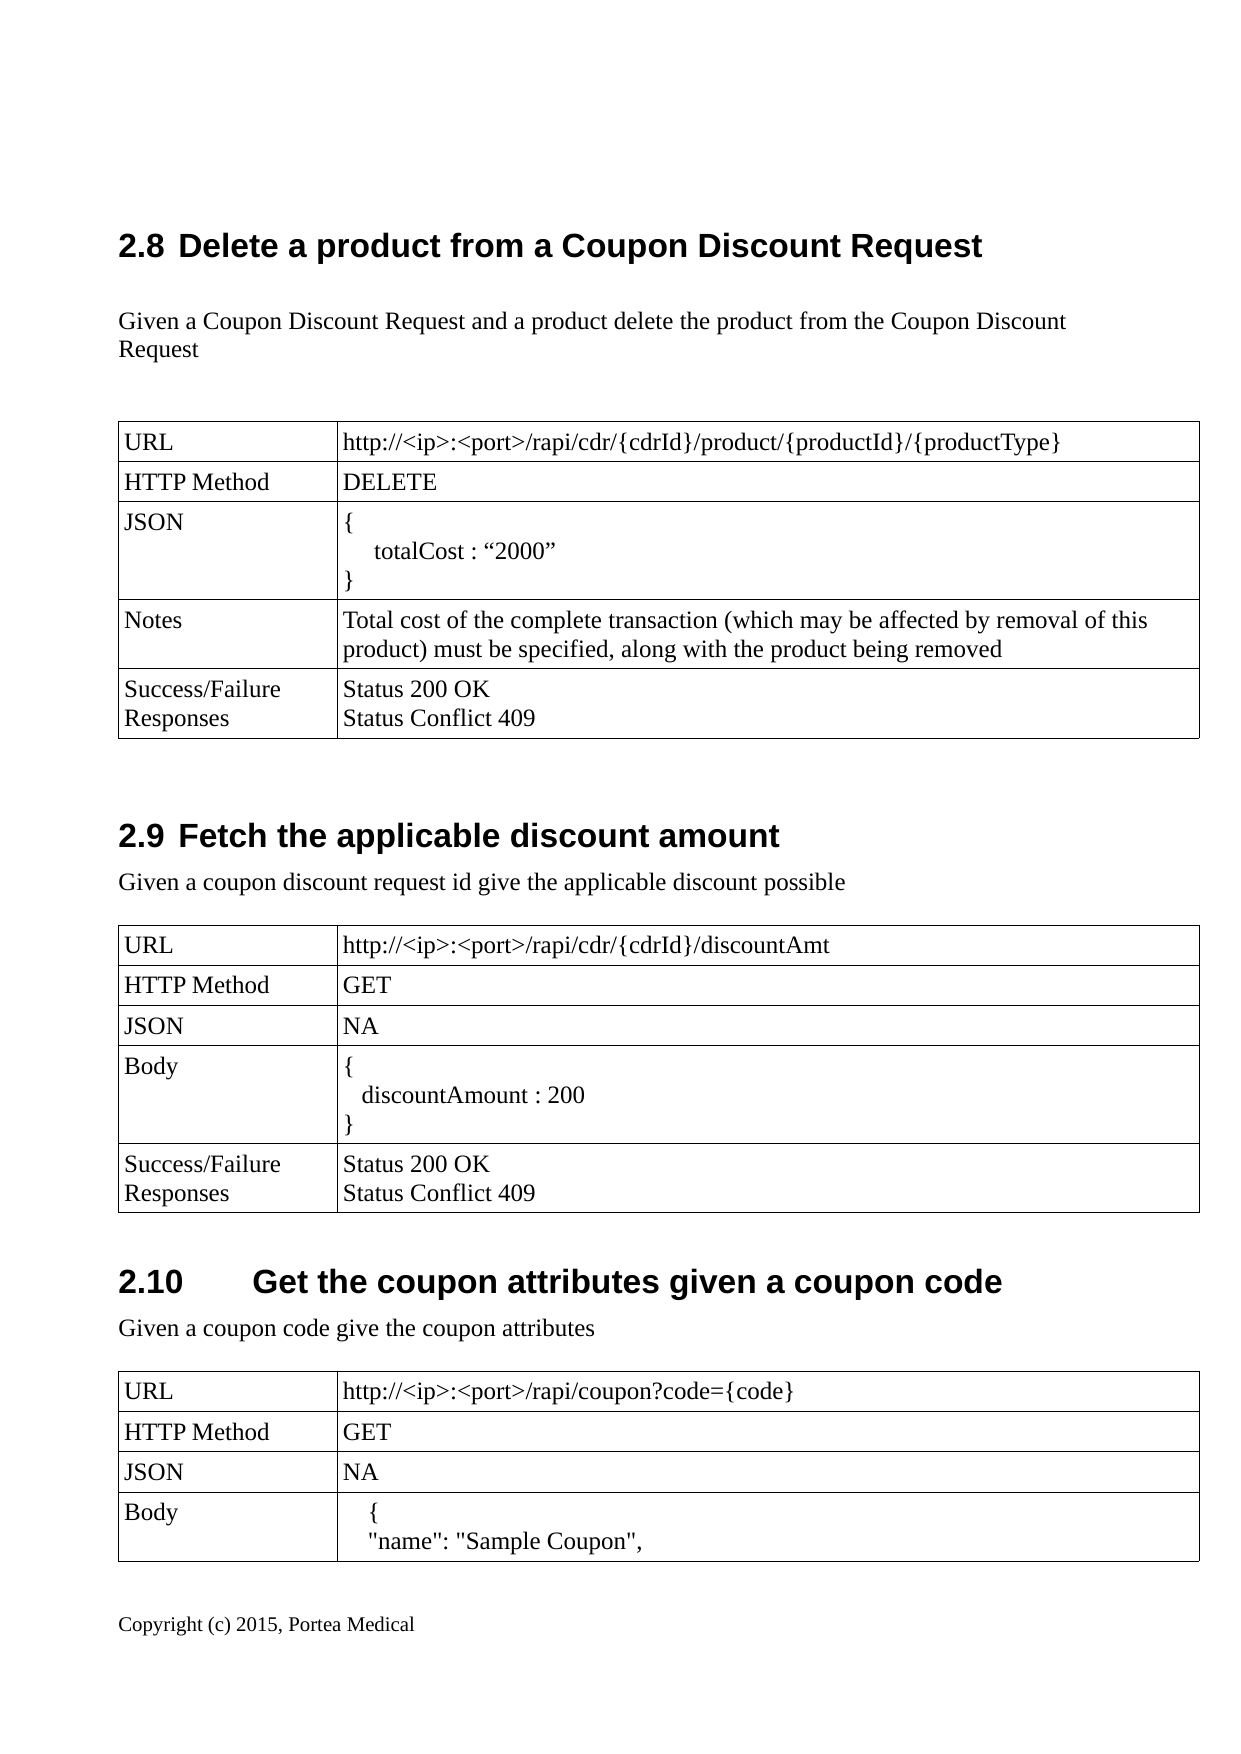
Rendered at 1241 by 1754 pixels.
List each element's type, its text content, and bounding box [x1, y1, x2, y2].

text Given a coupon discount request id give the applicable discount possible [118, 867, 1122, 896]
table_cell { "name": "Sample Coupon", [338, 1493, 1199, 1561]
table_header URL [119, 1372, 337, 1411]
table_cell Body [119, 1046, 337, 1143]
table_cell Total cost of the complete transaction (which may be affected by removal of this product) must be specified, along with the product being removed [338, 600, 1199, 668]
table_cell DELETE [338, 462, 1199, 501]
subtitle Get the coupon attributes given a coupon code [118, 1262, 1122, 1301]
table_cell Status 200 OK Status Conflict 409 [338, 669, 1199, 737]
subtitle Delete a product from a Coupon Discount Request [118, 226, 1122, 264]
subtitle Fetch the applicable discount amount [118, 816, 1122, 854]
table_header http://<ip>:<port>/rapi/coupon?code={code} [338, 1372, 1199, 1411]
table_cell Notes [119, 600, 337, 668]
text Given a coupon code give the coupon attributes [118, 1313, 1122, 1342]
table_cell HTTP Method [119, 966, 337, 1005]
table_cell JSON [119, 1006, 337, 1045]
table_cell Status 200 OK Status Conflict 409 [338, 1144, 1199, 1212]
table_header http://<ip>:<port>/rapi/cdr/{cdrId}/product/{productId}/{productType} [338, 422, 1199, 461]
table_header URL [119, 926, 337, 965]
text Given a Coupon Discount Request and a product delete the product from the Coupon Discount Request [118, 306, 1122, 363]
table_cell JSON [119, 502, 337, 599]
table_header URL [119, 422, 337, 461]
table_cell HTTP Method [119, 1412, 337, 1451]
table_cell Success/Failure Responses [119, 1144, 337, 1212]
table_cell HTTP Method [119, 462, 337, 501]
table_cell Success/Failure Responses [119, 669, 337, 737]
table_cell Body [119, 1493, 337, 1561]
table_cell { totalCost : “2000” } [338, 502, 1199, 599]
table_cell NA [338, 1006, 1199, 1045]
table_cell JSON [119, 1452, 337, 1492]
table_cell { discountAmount : 200 } [338, 1046, 1199, 1143]
table_cell GET [338, 1412, 1199, 1451]
table_cell GET [338, 966, 1199, 1005]
table_cell NA [338, 1452, 1199, 1492]
table_header http://<ip>:<port>/rapi/cdr/{cdrId}/discountAmt [338, 926, 1199, 965]
